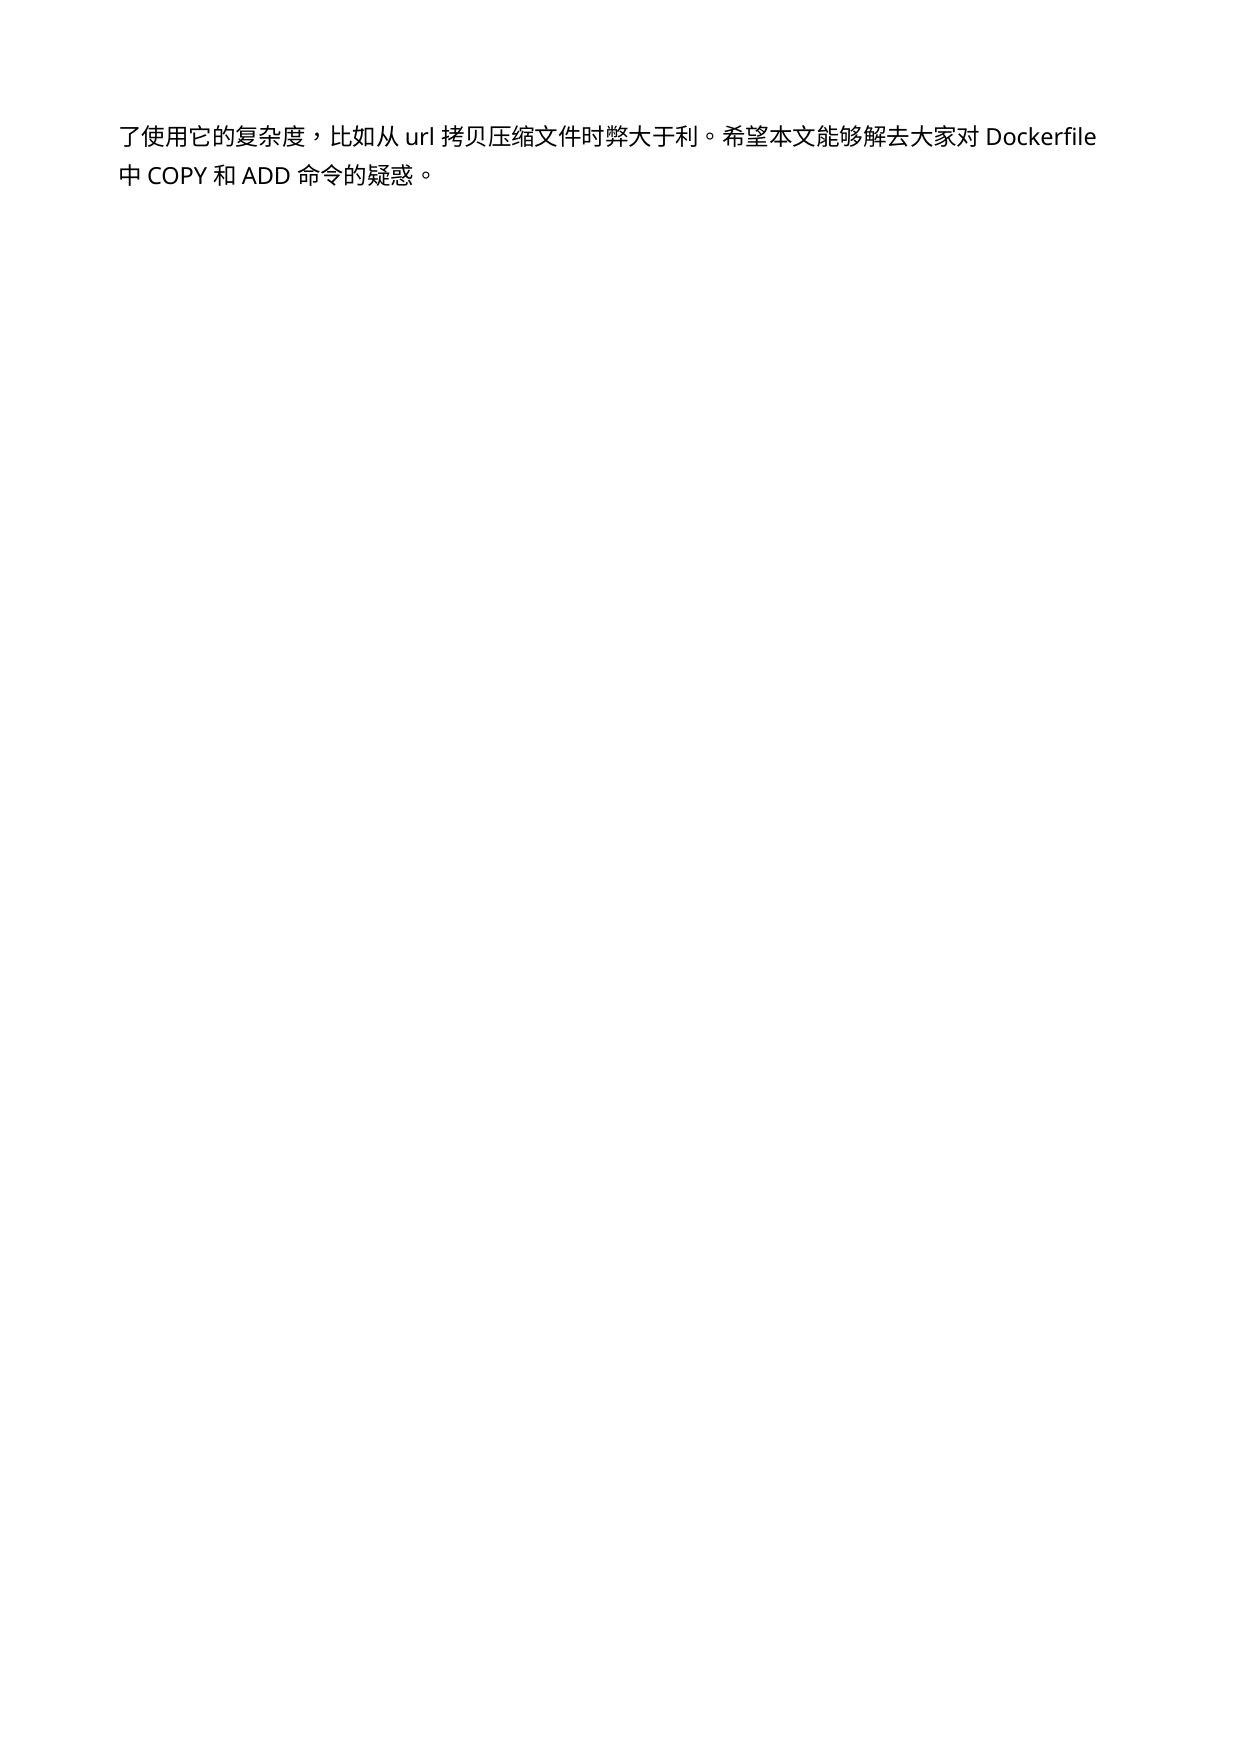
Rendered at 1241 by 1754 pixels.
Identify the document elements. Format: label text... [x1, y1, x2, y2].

text 了使用它的复杂度，比如从 url 拷贝压缩文件时弊大于利。希望本文能够解去大家对 Dockerfile 中 COPY 和 ADD 命令的疑惑。 [118, 118, 1122, 191]
